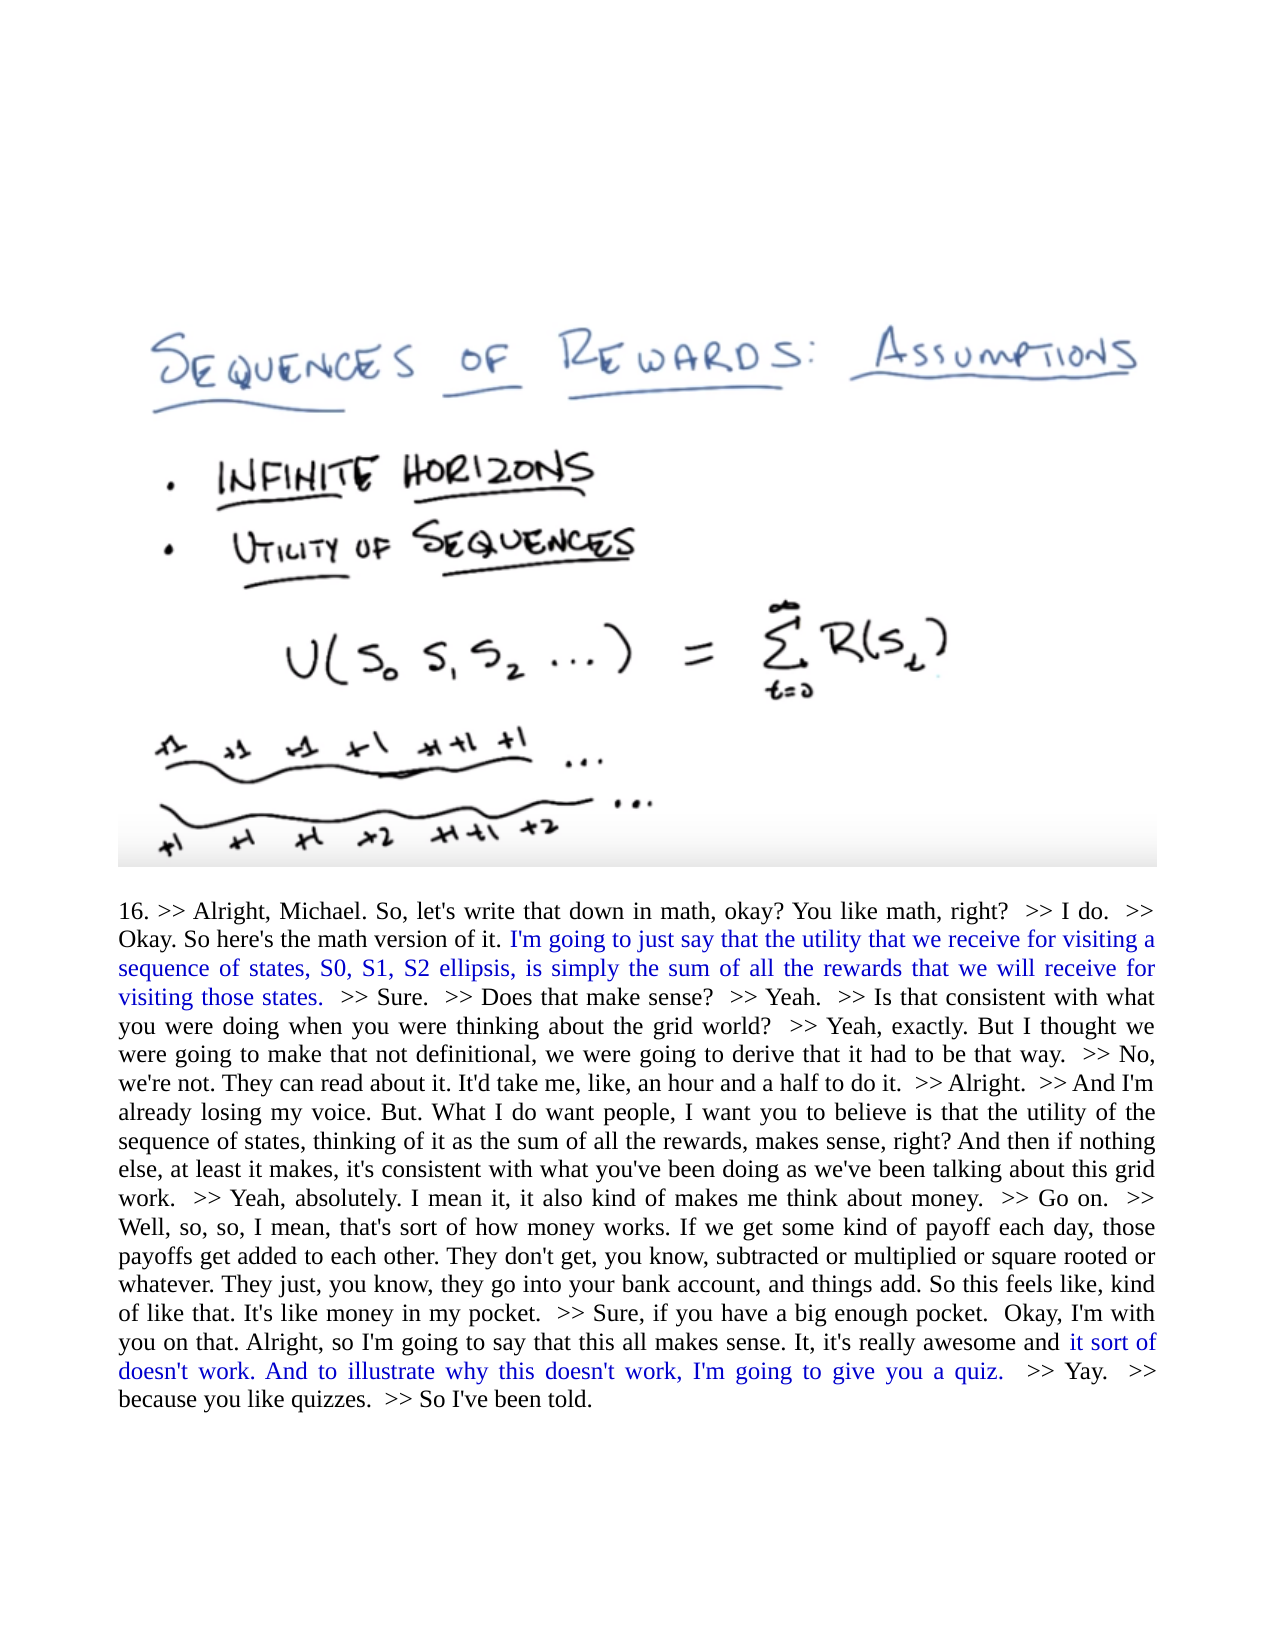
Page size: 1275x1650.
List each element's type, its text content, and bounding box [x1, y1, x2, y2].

text 16. >> Alright, Michael. So, let's write that down in math, okay? You like math, right? >> I do. >> Okay. So here's the math version of it. I'm going to just say that the utility that we receive for visiting a sequence of states, S0, S1, S2 ellipsis, is simply the sum of all the rewards that we will receive for visiting those states. >> Sure. >> Does that make sense? >> Yeah. >> Is that consistent with what you were doing when you were thinking about the grid world? >> Yeah, exactly. But I thought we were going to make that not definitional, we were going to derive that it had to be that way. >> No, we're not. They can read about it. It'd take me, like, an hour and a half to do it. >> Alright. >> And I'm already losing my voice. But. What I do want people, I want you to believe is that the utility of the sequence of states, thinking of it as the sum of all the rewards, makes sense, right? And then if nothing else, at least it makes, it's consistent with what you've been doing as we've been talking about this grid work. >> Yeah, absolutely. I mean it, it also kind of makes me think about money. >> Go on. >> Well, so, so, I mean, that's sort of how money works. If we get some kind of payoff each day, those payoffs get added to each other. They don't get, you know, subtracted or multiplied or square rooted or whatever. They just, you know, they go into your bank account, and things add. So this feels like, kind of like that. It's like money in my pocket. >> Sure, if you have a big enough pocket. Okay, I'm with you on that. Alright, so I'm going to say that this all makes sense. It, it's really awesome and it sort of doesn't work. And to illustrate why this doesn't work, I'm going to give you a quiz. >> Yay. >> because you like quizzes. >> So I've been told. [118, 896, 1157, 1413]
picture [118, 319, 1157, 867]
